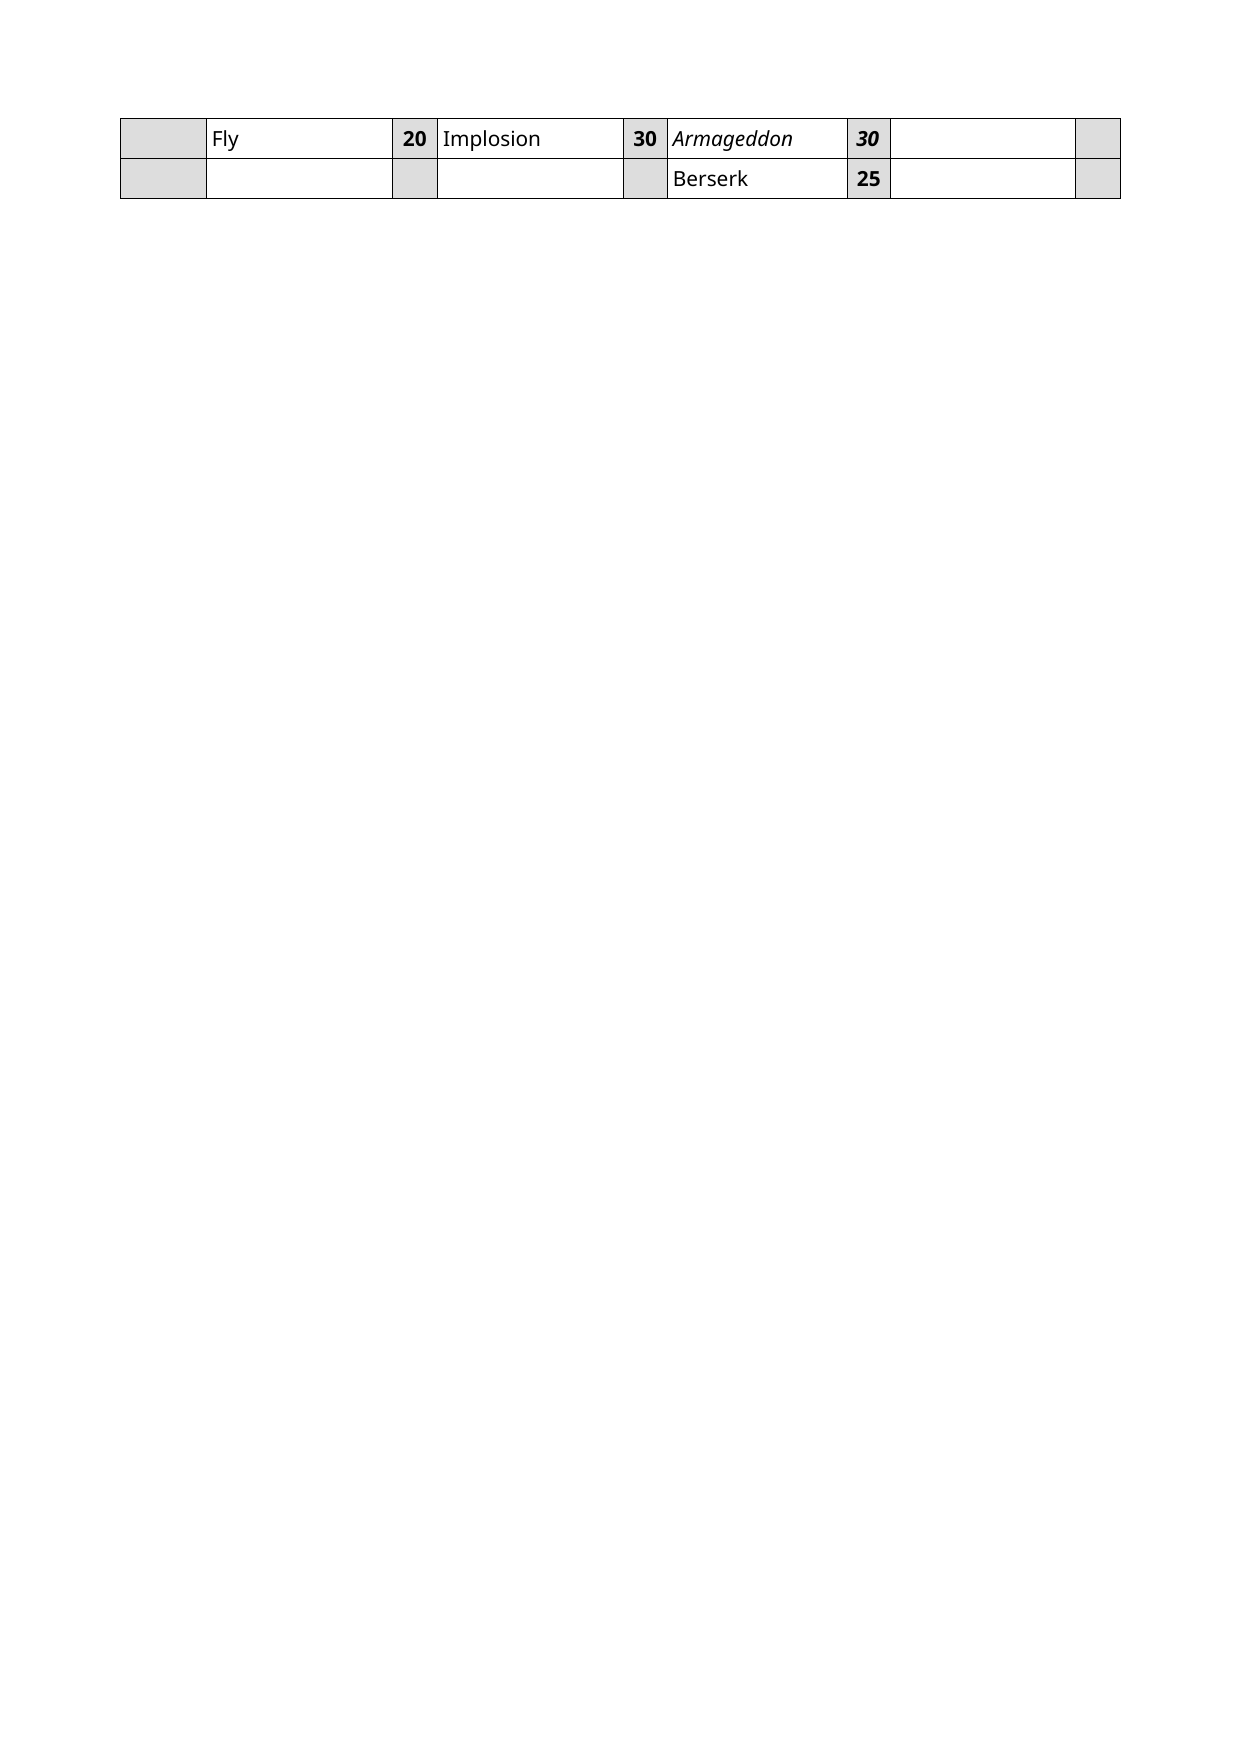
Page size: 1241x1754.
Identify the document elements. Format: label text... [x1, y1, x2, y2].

table_cell [207, 159, 392, 198]
table_cell 30 [624, 119, 667, 158]
table_cell Fly [207, 119, 392, 158]
table_cell [1076, 159, 1120, 198]
table_cell 30 [848, 119, 890, 158]
table_cell [891, 159, 1075, 198]
table_cell [1076, 119, 1120, 158]
table_cell Armageddon [668, 119, 847, 158]
table_cell Berserk [668, 159, 847, 198]
table_cell [438, 159, 623, 198]
table_cell Implosion [438, 119, 623, 158]
table_cell [121, 159, 206, 198]
table_cell 20 [393, 119, 437, 158]
table_cell [121, 119, 206, 158]
table_cell [393, 159, 437, 198]
table_cell 25 [848, 159, 890, 198]
table_cell [891, 119, 1075, 158]
table_cell [624, 159, 667, 198]
